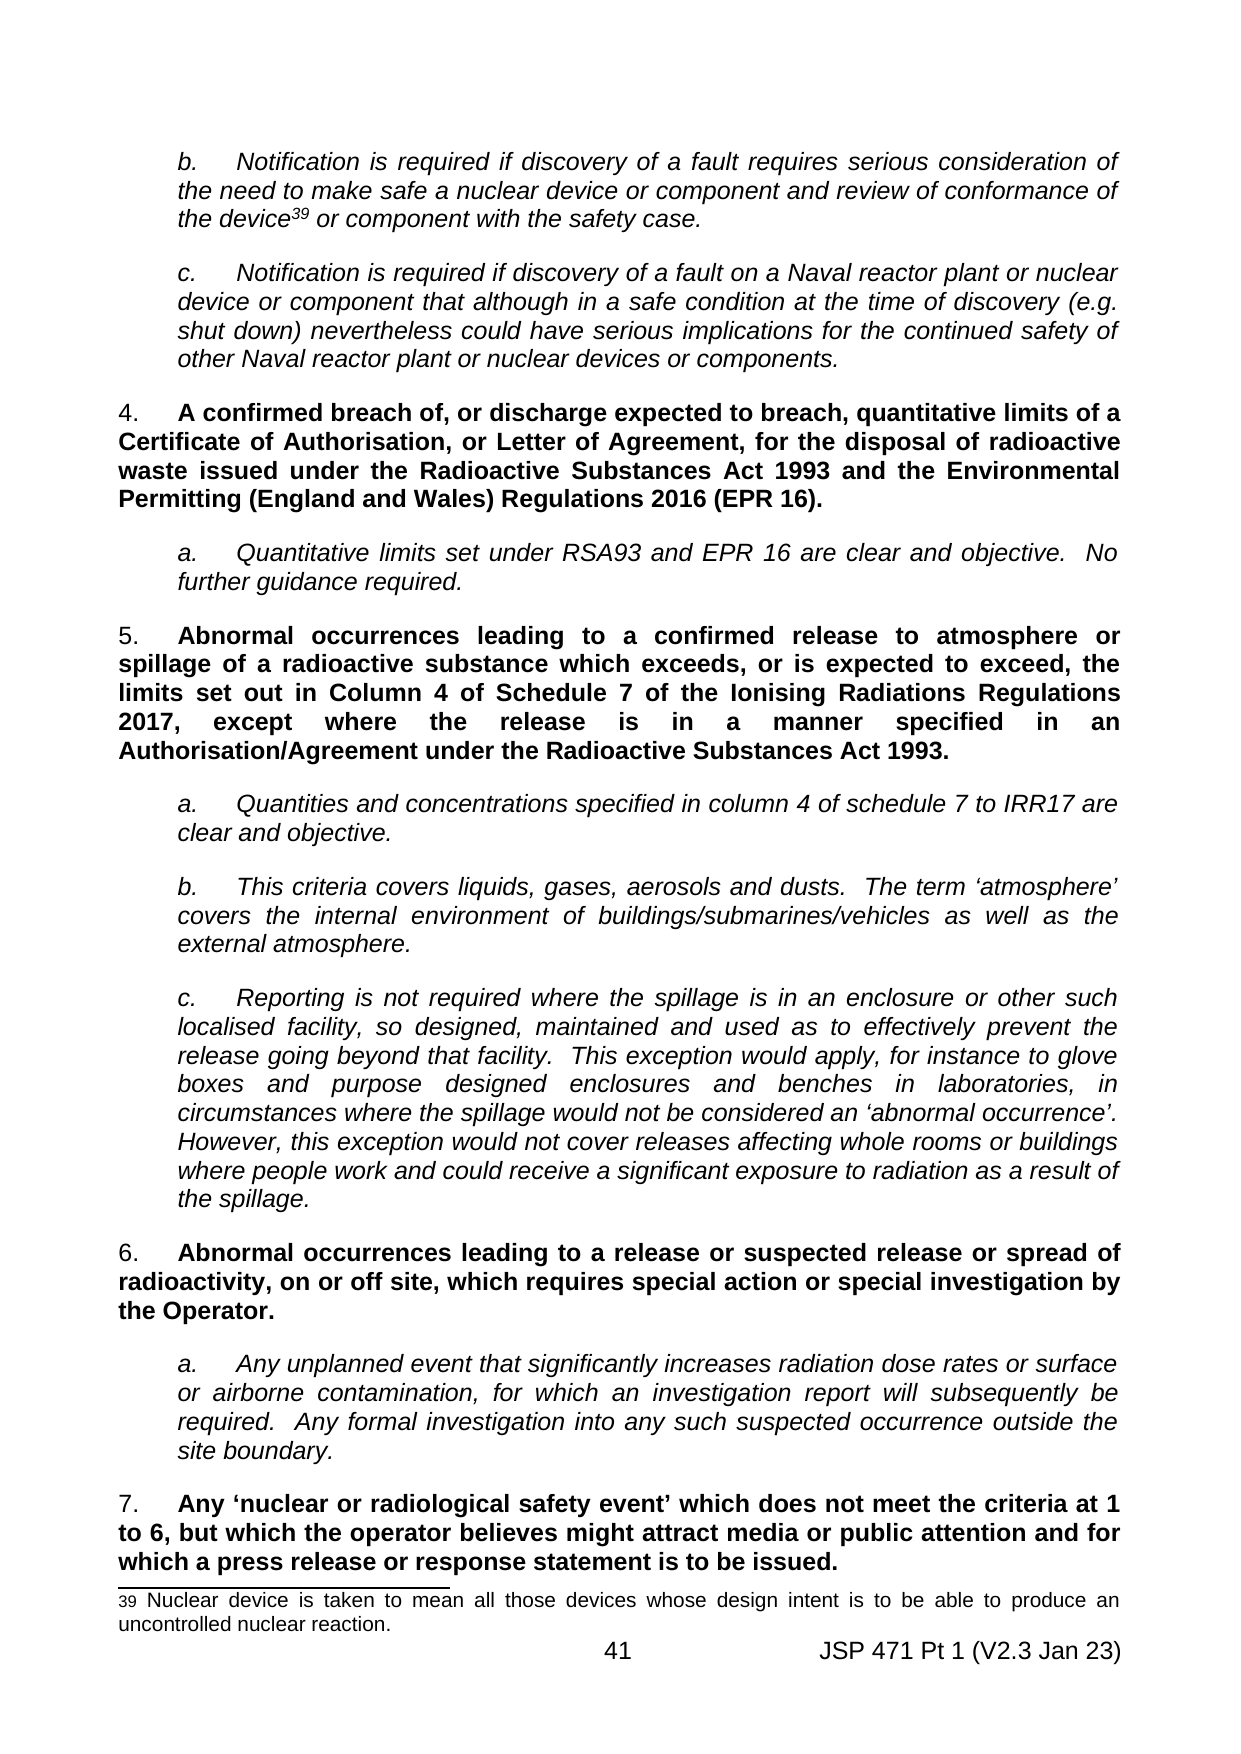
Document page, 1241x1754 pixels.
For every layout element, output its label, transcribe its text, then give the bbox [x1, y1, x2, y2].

list Abnormal occurrences leading to a release or suspected release or spread of radioactivity, on or off site, which requires special action or special investigation by the Operator. [118, 1238, 1122, 1324]
list b. This criteria covers liquids, gases, aerosols and dusts. The term ‘atmosphere’ covers the internal environment of buildings/submarines/vehicles as well as the external atmosphere. [177, 872, 1122, 958]
list a. Quantities and concentrations specified in column 4 of schedule 7 to IRR17 are clear and objective. [177, 789, 1122, 847]
list Any ‘nuclear or radiological safety event’ which does not meet the criteria at 1 to 6, but which the operator believes might attract media or public attention and for which a press release or response statement is to be issued. [118, 1489, 1122, 1576]
list Abnormal occurrences leading to a confirmed release to atmosphere or spillage of a radioactive substance which exceeds, or is expected to exceed, the limits set out in Column 4 of Schedule 7 of the Ionising Radiations Regulations 2017, except where the release is in a manner specified in an Authorisation/Agreement under the Radioactive Substances Act 1993. [118, 621, 1122, 764]
text Nuclear device is taken to mean all those devices whose design intent is to be able to produce an uncontrolled nuclear reaction. [118, 1588, 1122, 1636]
list c. Reporting is not required where the spillage is in an enclosure or other such localised facility, so designed, maintained and used as to effectively prevent the release going beyond that facility. This exception would apply, for instance to glove boxes and purpose designed enclosures and benches in laboratories, in circumstances where the spillage would not be considered an ‘abnormal occurrence’. However, this exception would not cover releases affecting whole rooms or buildings where people work and could receive a significant exposure to radiation as a result of the spillage. [177, 983, 1122, 1213]
list c. Notification is required if discovery of a fault on a Naval reactor plant or nuclear device or component that although in a safe condition at the time of discovery (e.g. shut down) nevertheless could have serious implications for the continued safety of other Naval reactor plant or nuclear devices or components. [177, 258, 1122, 373]
list a. Any unplanned event that significantly increases radiation dose rates or surface or airborne contamination, for which an investigation report will subsequently be required. Any formal investigation into any such suspected occurrence outside the site boundary. [177, 1349, 1122, 1464]
list b. Notification is required if discovery of a fault requires serious consideration of the need to make safe a nuclear device or component and review of conformance of the device or component with the safety case. [177, 147, 1122, 233]
list A confirmed breach of, or discharge expected to breach, quantitative limits of a Certificate of Authorisation, or Letter of Agreement, for the disposal of radioactive waste issued under the Radioactive Substances Act 1993 and the Environmental Permitting (England and Wales) Regulations 2016 (EPR 16). [118, 398, 1122, 513]
list a. Quantitative limits set under RSA93 and EPR 16 are clear and objective. No further guidance required. [177, 538, 1122, 596]
